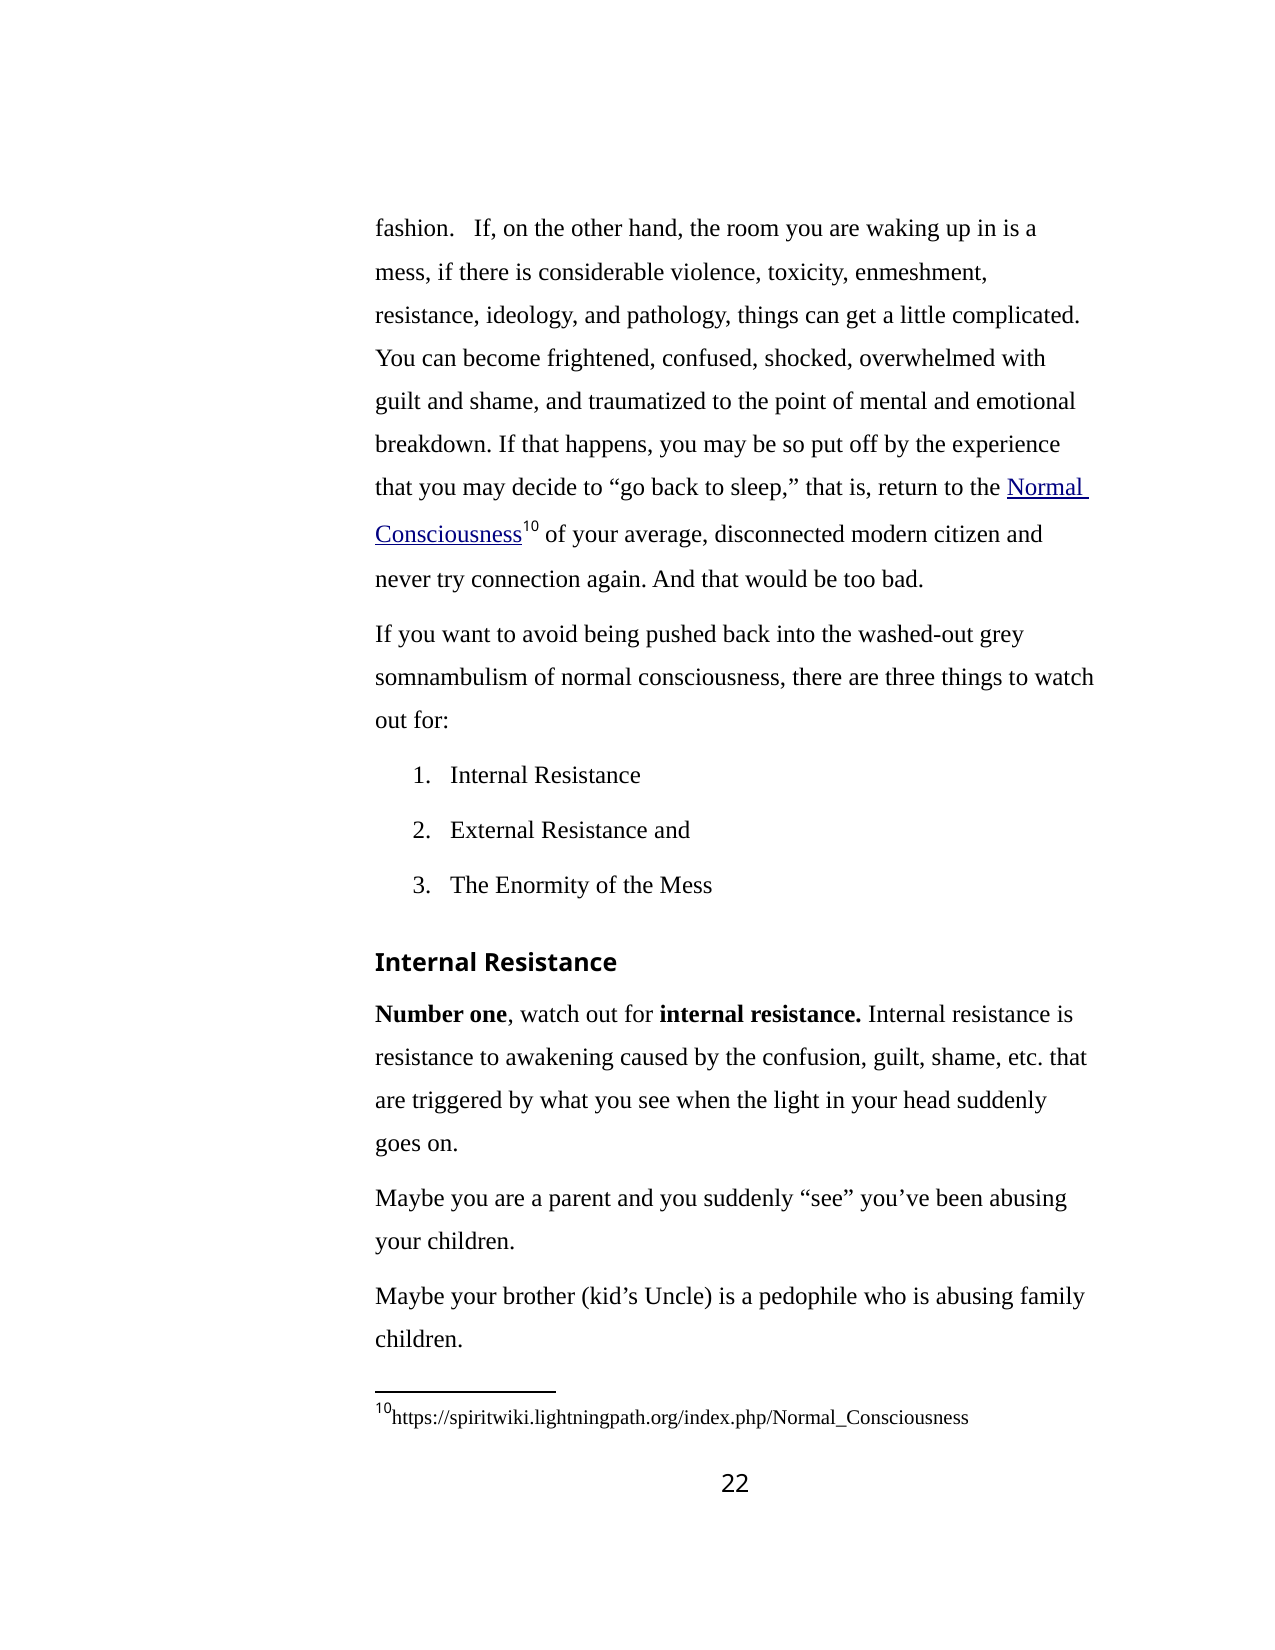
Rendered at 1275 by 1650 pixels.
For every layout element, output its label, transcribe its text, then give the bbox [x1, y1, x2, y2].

text If you want to avoid being pushed back into the washed-out grey somnambulism of normal consciousness, there are three things to watch out for: [375, 619, 1095, 734]
text Maybe your brother (kid’s Uncle) is a pedophile who is abusing family children. [375, 1281, 1095, 1353]
text https://spiritwiki.lightningpath.org/index.php/Normal_Consciousness [375, 1398, 1095, 1432]
text fashion. If, on the other hand, the room you are waking up in is a mess, if there is considerable violence, toxicity, enmeshment, resistance, ideology, and pathology, things can get a little complicated. You can become frightened, confused, shocked, overwhelmed with guilt and shame, and traumatized to the point of mental and emotional breakdown. If that happens, you may be so put off by the experience that you may decide to “go back to sleep,” that is, return to the Normal Consciousness of your average, disconnected modern citizen and never try connection again. And that would be too bad. [375, 213, 1095, 593]
list The Enormity of the Mess [412, 871, 1095, 899]
text Maybe you are a parent and you suddenly “see” you’ve been abusing your children. [375, 1183, 1095, 1255]
text Number one, watch out for internal resistance. Internal resistance is resistance to awakening caused by the confusion, guilt, shame, etc. that are triggered by what you see when the light in your head suddenly goes on. [375, 999, 1095, 1157]
subtitle Internal Resistance [375, 945, 1095, 979]
list Internal Resistance [412, 760, 1095, 789]
list External Resistance and [412, 815, 1095, 844]
